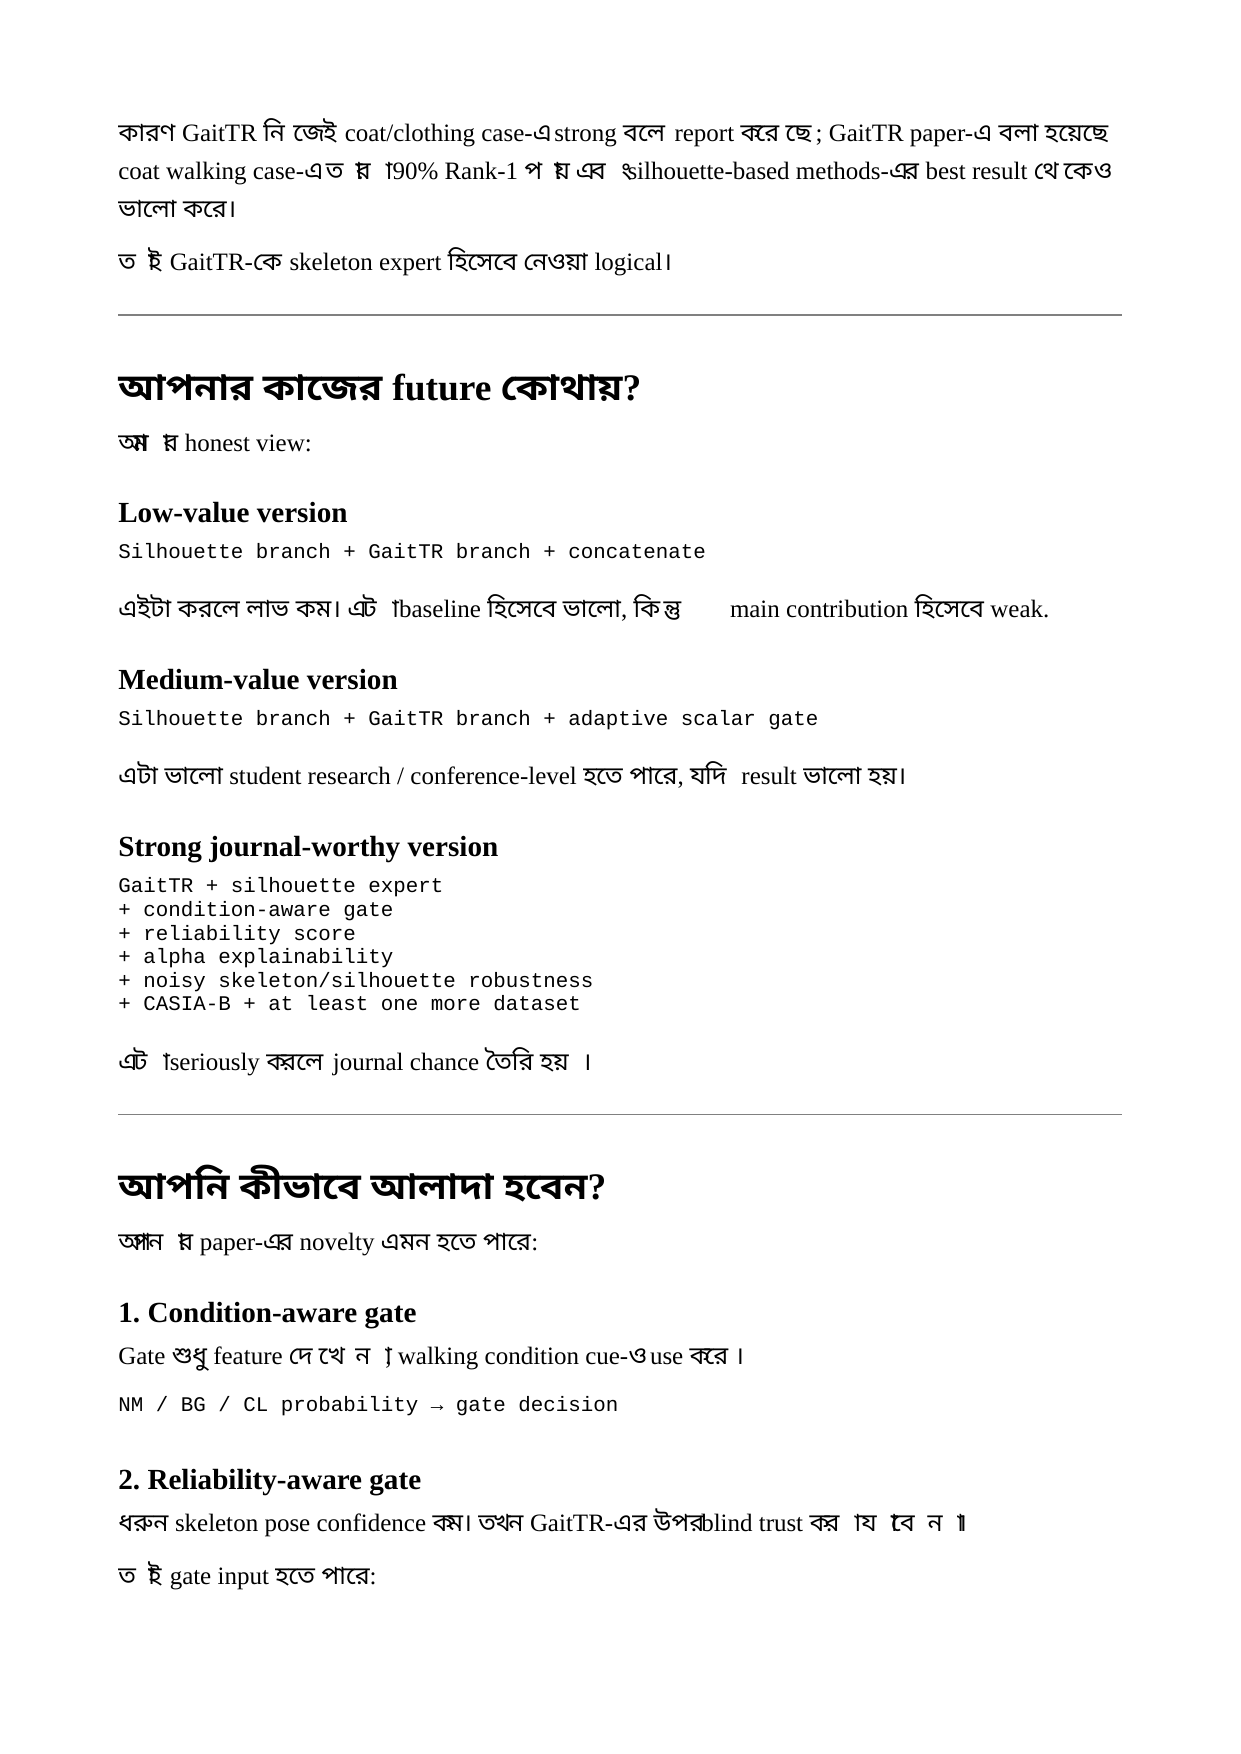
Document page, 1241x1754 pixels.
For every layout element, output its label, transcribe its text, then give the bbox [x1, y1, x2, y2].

text এইটা করলে লাভ কম। এটা baseline হিসেবে ভালো, কিন্তু main contribution হিসেবে weak. [118, 594, 1122, 628]
text + condition-aware gate [118, 899, 1122, 922]
text + alpha explainability [118, 946, 1122, 970]
text Silhouette branch + GaitTR branch + adaptive scalar gate [118, 708, 1122, 732]
text ধরুন skeleton pose confidence কম। তখন GaitTR-এর উপর blind trust করা যাবে না। [118, 1508, 1122, 1542]
text এটা ভালো student research / conference-level হতে পারে, যদি result ভালো হয়। [118, 761, 1122, 795]
subtitle Low-value version [118, 495, 1122, 529]
subtitle Strong journal-worthy version [118, 829, 1122, 863]
text + noisy skeleton/silhouette robustness [118, 970, 1122, 993]
text কারণ GaitTR নিজেই coat/clothing case-এ strong বলে report করেছে; GaitTR paper-এ বলা হয়েছে coat walking case-এ তারা 90% Rank-1 পায় এবং silhouette-based methods-এর best result থেকেও ভালো করে। [118, 118, 1122, 227]
text + reliability score [118, 922, 1122, 946]
text আমার honest view: [118, 428, 1122, 461]
text তাই gate input হতে পারে: [118, 1561, 1122, 1595]
subtitle 2. Reliability-aware gate [118, 1462, 1122, 1496]
text Silhouette branch + GaitTR branch + concatenate [118, 541, 1122, 565]
text এটা seriously করলে journal chance তৈরি হয়। [118, 1047, 1122, 1080]
text আপনার paper-এর novelty এমন হতে পারে: [118, 1227, 1122, 1261]
text GaitTR + silhouette expert [118, 875, 1122, 899]
subtitle 1. Condition-aware gate [118, 1295, 1122, 1329]
subtitle আপনার কাজের future কোথায়? [118, 365, 1122, 415]
text Gate শুধু feature দেখে না, walking condition cue-ও use করে। [118, 1341, 1122, 1375]
text + CASIA-B + at least one more dataset [118, 993, 1122, 1017]
text NM / BG / CL probability → gate decision [118, 1394, 1122, 1418]
subtitle Medium-value version [118, 662, 1122, 696]
text তাই GaitTR-কে skeleton expert হিসেবে নেওয়া logical। [118, 247, 1122, 280]
subtitle আপনি কীভাবে আলাদা হবেন? [118, 1165, 1122, 1215]
